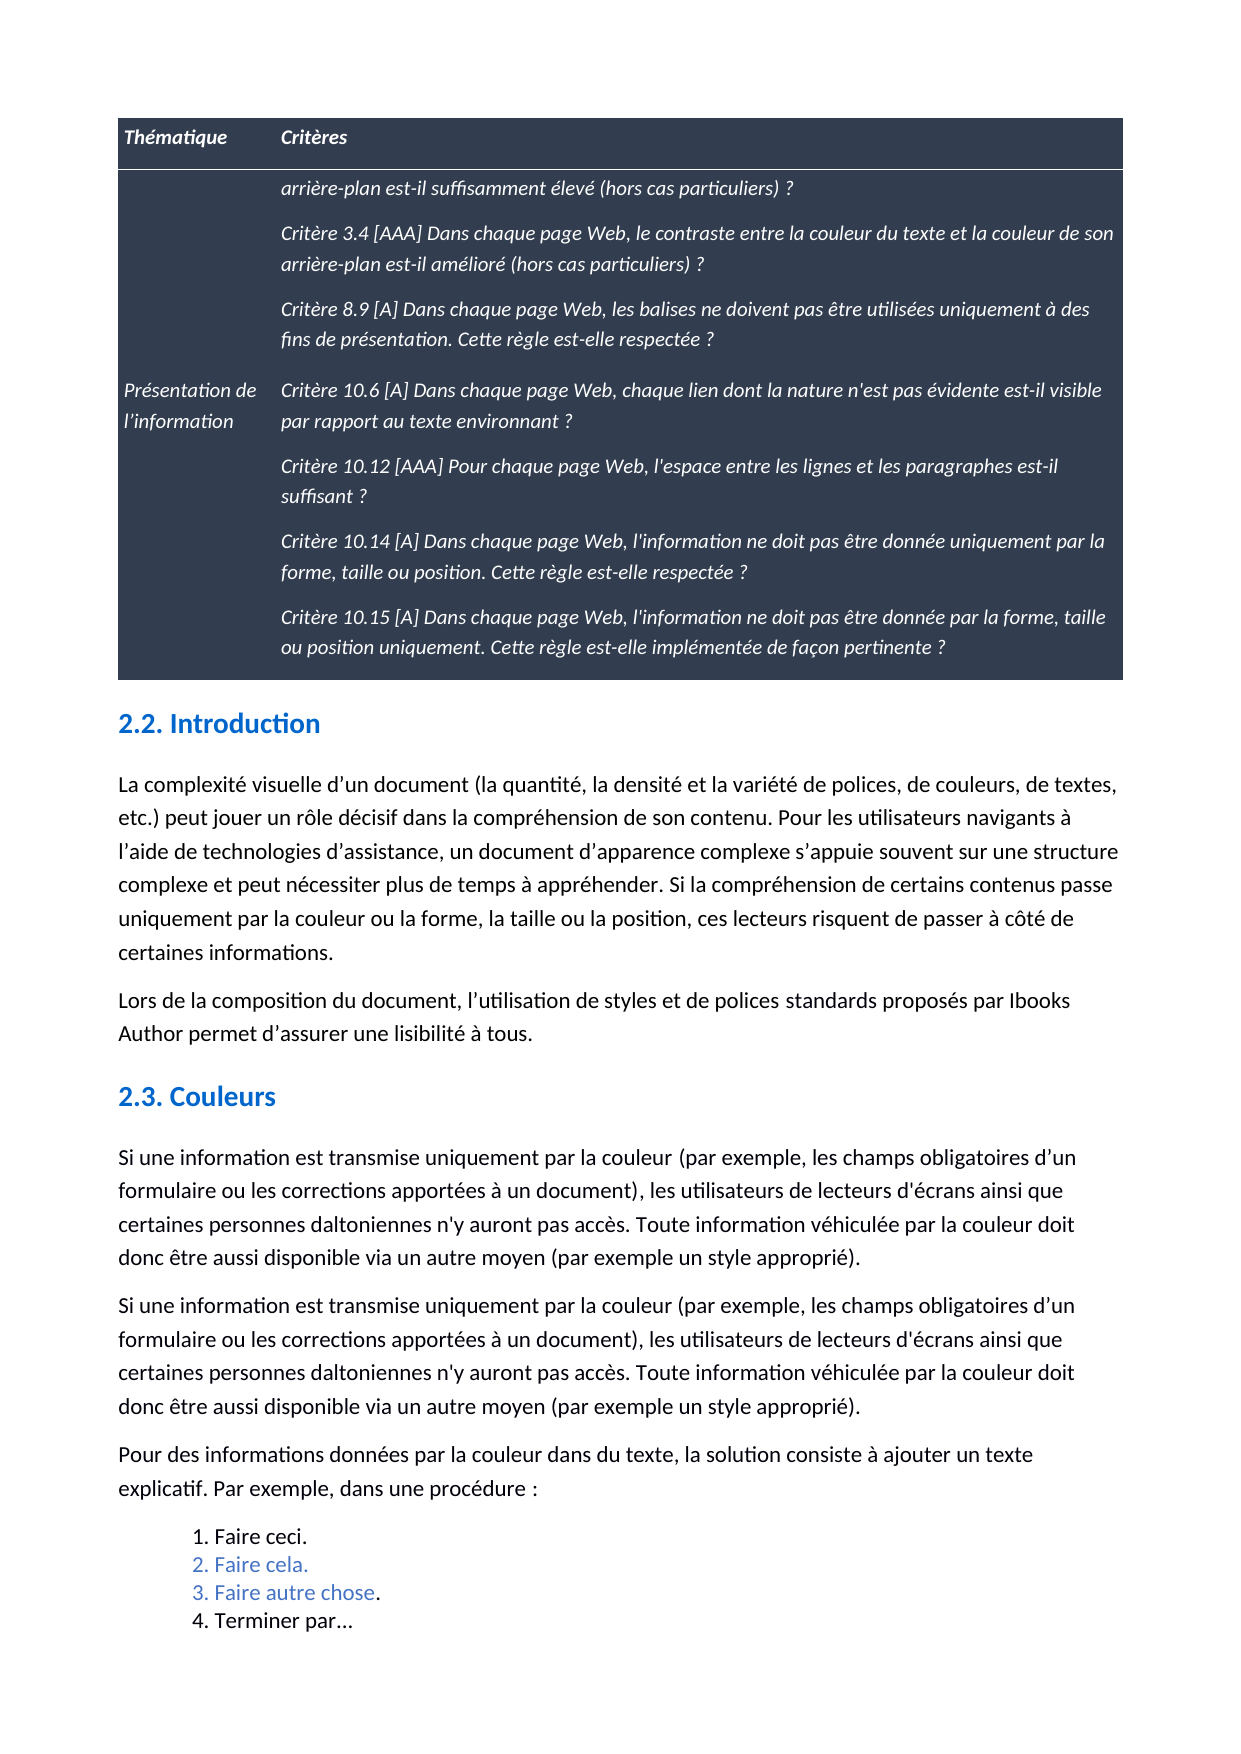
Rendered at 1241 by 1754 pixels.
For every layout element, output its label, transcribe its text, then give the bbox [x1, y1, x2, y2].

text 4. Terminer par... [192, 1606, 1122, 1634]
table_header Critères [275, 118, 1123, 169]
text Si une information est transmise uniquement par la couleur (par exemple, les champs obligatoires d’un formulaire ou les corrections apportées à un document), les utilisateurs de lecteurs d'écrans ainsi que certaines personnes daltoniennes n'y auront pas accès. Toute information véhiculée par la couleur doit donc être aussi disponible via un autre moyen (par exemple un style approprié). [118, 1291, 1122, 1420]
text Pour des informations données par la couleur dans du texte, la solution consiste à ajouter un texte explicatif. Par exemple, dans une procédure : [118, 1440, 1122, 1502]
text La complexité visuelle d’un document (la quantité, la densité et la variété de polices, de couleurs, de textes, etc.) peut jouer un rôle décisif dans la compréhension de son contenu. Pour les utilisateurs navigants à l’aide de technologies d’assistance, un document d’apparence complexe s’appuie souvent sur une structure complexe et peut nécessiter plus de temps à appréhender. Si la compréhension de certains contenus passe uniquement par la couleur ou la forme, la taille ou la position, ces lecteurs risquent de passer à côté de certaines informations. [118, 770, 1122, 966]
table_cell arrière-plan est-il suffisamment élevé (hors cas particuliers) ? Critère 3.4 [AAA] Dans chaque page Web, le contraste entre la couleur du texte et la couleur de son arrière-plan est-il amélioré (hors cas particuliers) ? Critère 8.9 [A] Dans chaque page Web, les balises ne doivent pas être utilisées uniquement à des fins de présentation. Cette règle est-elle respectée ? [275, 170, 1123, 372]
text Lors de la composition du document, l’utilisation de styles et de polices standards proposés par Ibooks Author permet d’assurer une lisibilité à tous. [118, 986, 1122, 1047]
table_cell [118, 170, 275, 372]
text 2. Faire cela. [192, 1550, 1122, 1578]
text Si une information est transmise uniquement par la couleur (par exemple, les champs obligatoires d’un formulaire ou les corrections apportées à un document), les utilisateurs de lecteurs d'écrans ainsi que certaines personnes daltoniennes n'y auront pas accès. Toute information véhiculée par la couleur doit donc être aussi disponible via un autre moyen (par exemple un style approprié). [118, 1143, 1122, 1271]
text 3. Faire autre chose. [192, 1578, 1122, 1606]
table_cell Critère 10.6 [A] Dans chaque page Web, chaque lien dont la nature n'est pas évidente est-il visible par rapport au texte environnant ? Critère 10.12 [AAA] Pour chaque page Web, l'espace entre les lignes et les paragraphes est-il suffisant ? Critère 10.14 [A] Dans chaque page Web, l'information ne doit pas être donnée uniquement par la forme, taille ou position. Cette règle est-elle respectée ? Critère 10.15 [A] Dans chaque page Web, l'information ne doit pas être donnée par la forme, taille ou position uniquement. Cette règle est-elle implémentée de façon pertinente ? [275, 372, 1123, 680]
table_header Thématique [118, 118, 275, 169]
subtitle 2.2. Introduction [118, 705, 1122, 740]
text 1. Faire ceci. [192, 1522, 1122, 1550]
subtitle 2.3. Couleurs [118, 1078, 1122, 1113]
table_cell Présentation de l’information [118, 372, 275, 680]
